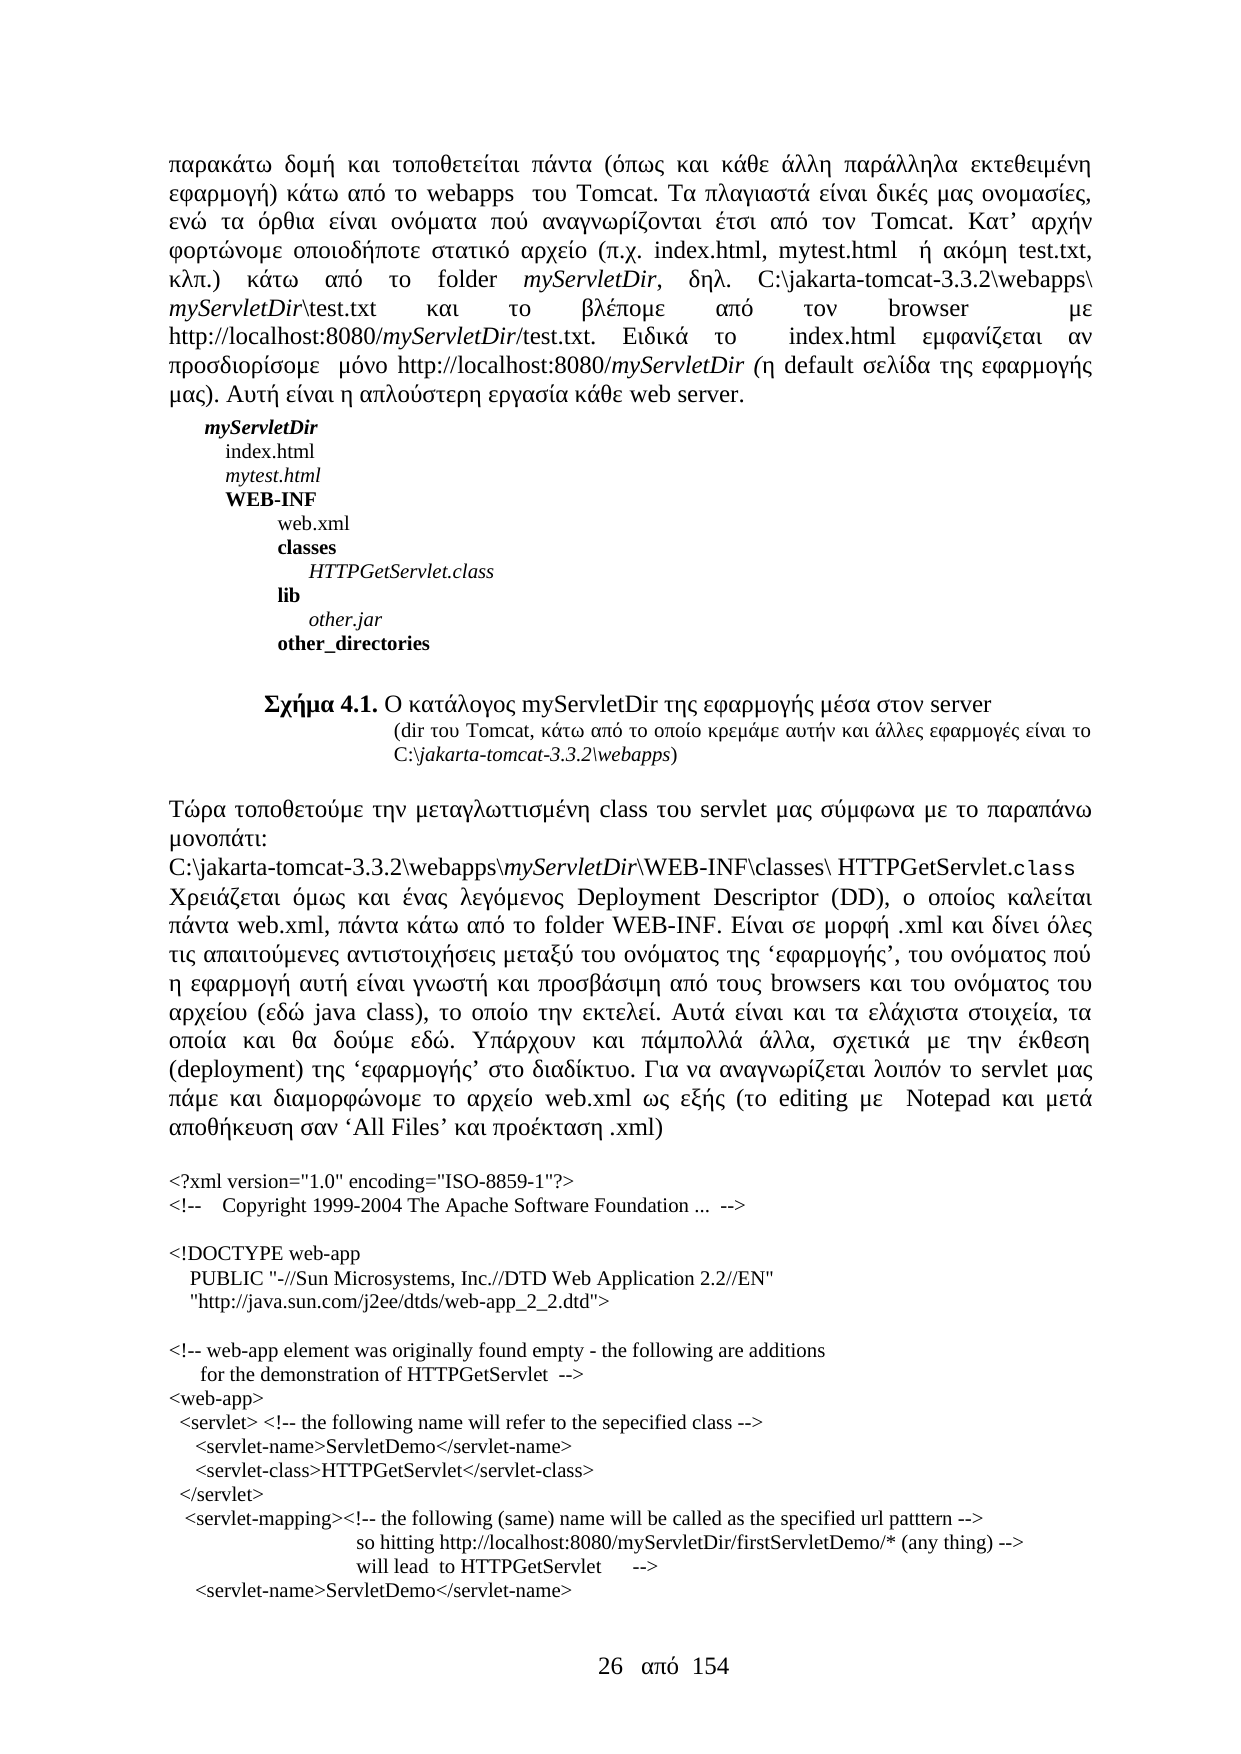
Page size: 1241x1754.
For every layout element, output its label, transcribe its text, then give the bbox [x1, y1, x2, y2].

text "http://java.sun.com/j2ee/dtds/web-app_2_2.dtd"> [169, 1289, 1092, 1313]
text <!DOCTYPE web-app [169, 1241, 1092, 1265]
text παρακάτω δομή και τοποθετείται πάντα (όπως και κάθε άλλη παράλληλα εκτεθειμένη εφαρμογή) κάτω από το webapps του Tomcat. Τα πλαγιαστά είναι δικές μας ονομασίες, ενώ τα όρθια είναι ονόματα πού αναγνωρίζονται έτσι από τον Tomcat. Κατ’ αρχήν φορτώνομε οποιοδήποτε στατικό αρχείο (π.χ. index.html, mytest.html ή ακόμη test.txt, κλπ.) κάτω από το folder myServletDir, δηλ. C:\jakarta-tomcat-3.3.2\webapps\myServletDir\test.txt και το βλέπομε από τον browser με http://localhost:8080/myServletDir/test.txt. Ειδικά το index.html εμφανίζεται αν προσδιορίσομε μόνο http://localhost:8080/myServletDir (η default σελίδα της εφαρμογής μας). Αυτή είναι η απλούστερη εργασία κάθε web server. [169, 149, 1092, 408]
text (dir του Tomcat, κάτω από το οποίο κρεμάμε αυτήν και άλλες εφαρμογές είναι το C:\jakarta-tomcat-3.3.2\webapps) [394, 718, 1092, 766]
text C:\jakarta-tomcat-3.3.2\webapps\myServletDir\WEB-INF\classes\ HTTPGetServlet.class [169, 852, 1092, 882]
text <servlet-class>HTTPGetServlet</servlet-class> [169, 1458, 1092, 1482]
text so hitting http://localhost:8080/myServletDir/firstServletDemo/* (any thing) --> [169, 1530, 1092, 1554]
text Χρειάζεται όμως και ένας λεγόμενος Deployment Descriptor (DD), ο οποίος καλείται πάντα web.xml, πάντα κάτω από το folder WEB-INF. Είναι σε μορφή .xml και δίνει όλες τις απαιτούμενες αντιστοιχήσεις μεταξύ του ονόματος της ‘εφαρμογής’, του ονόματος πού η εφαρμογή αυτή είναι γνωστή και προσβάσιμη από τους browsers και του ονόματος του αρχείου (εδώ java class), το οποίο την εκτελεί. Αυτά είναι και τα ελάχιστα στοιχεία, τα οποία και θα δούμε εδώ. Υπάρχουν και πάμπολλά άλλα, σχετικά με την έκθεση (deployment) της ‘εφαρμογής’ στο διαδίκτυο. Για να αναγνωρίζεται λοιπόν το servlet μας πάμε και διαμορφώνομε το αρχείο web.xml ως εξής (το editing με Notepad και μετά αποθήκευση σαν ‘All Files’ και προέκταση .xml) [169, 882, 1092, 1140]
text will lead to HTTPGetServlet --> [169, 1554, 1092, 1578]
text <!-- Copyright 1999-2004 The Apache Software Foundation ... --> [169, 1193, 1092, 1217]
text <?xml version="1.0" encoding="ISO-8859-1"?> [169, 1169, 1092, 1193]
text <servlet-name>ServletDemo</servlet-name> [169, 1578, 1092, 1602]
text <web-app> [169, 1386, 1092, 1410]
text for the demonstration of HTTPGetServlet --> [169, 1362, 1092, 1386]
text <servlet-name>ServletDemo</servlet-name> [169, 1434, 1092, 1458]
text </servlet> [169, 1482, 1092, 1506]
text <servlet> <!-- the following name will refer to the sepecified class --> [169, 1410, 1092, 1434]
text <servlet-mapping><!-- the following (same) name will be called as the specified url patttern --> [169, 1506, 1092, 1530]
text <!-- web-app element was originally found empty - the following are additions [169, 1338, 1092, 1362]
text Τώρα τοποθετούμε την μεταγλωττισμένη class του servlet μας σύμφωνα με το παραπάνω μονοπάτι: [169, 794, 1092, 852]
text Σχήμα 4.1. Ο κατάλογος myServletDir της εφαρμογής μέσα στον server [169, 689, 1092, 718]
text PUBLIC "-//Sun Microsystems, Inc.//DTD Web Application 2.2//EN" [169, 1265, 1092, 1289]
